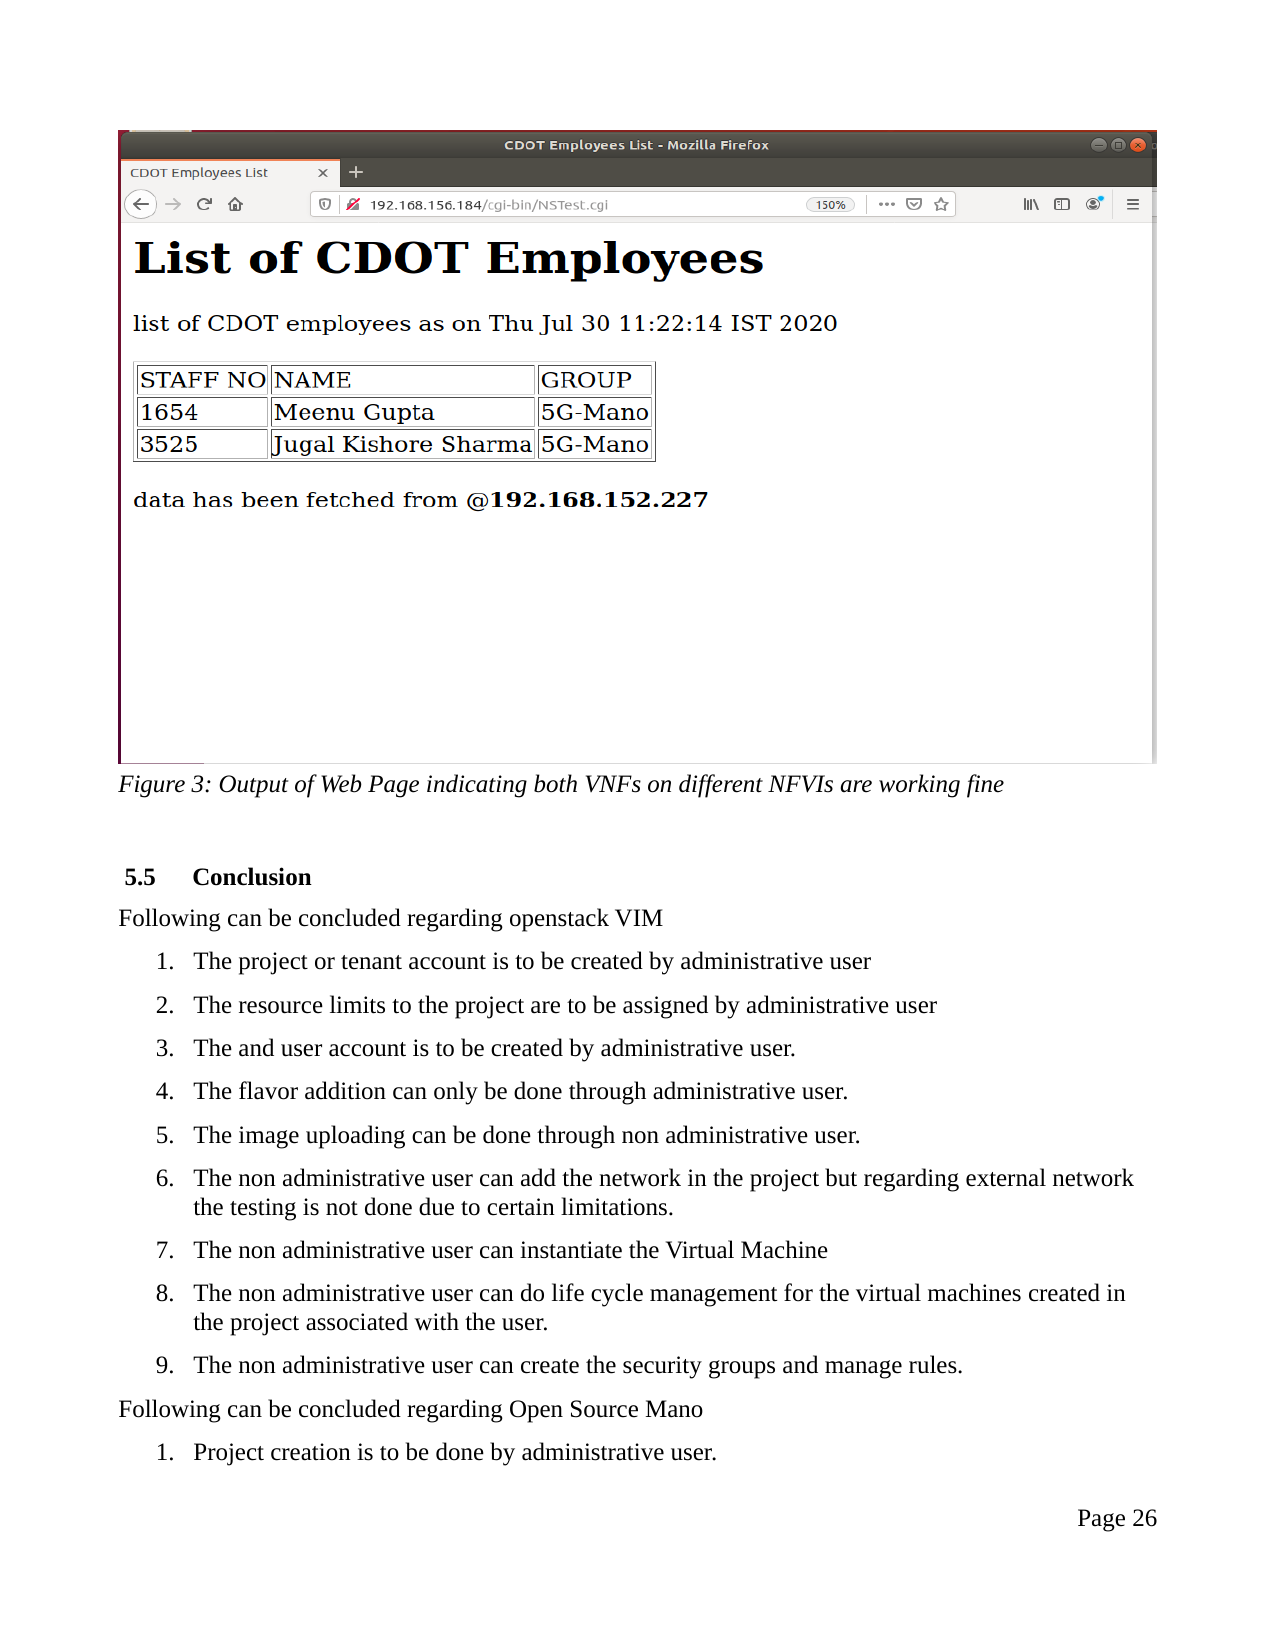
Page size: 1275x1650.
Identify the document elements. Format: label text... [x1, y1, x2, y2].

list The non administrative user can create the security groups and manage rules. [156, 1351, 1157, 1379]
list The non administrative user can add the network in the project but regarding external network the testing is not done due to certain limitations. [156, 1163, 1157, 1221]
picture [118, 130, 1157, 764]
list The non administrative user can instantiate the Virtual Machine [156, 1235, 1157, 1264]
list The and user account is to be created by administrative user. [156, 1033, 1157, 1062]
list The image uploading can be done through non administrative user. [156, 1120, 1157, 1148]
list The project or tenant account is to be created by administrative user [156, 946, 1157, 975]
list The non administrative user can do life cycle management for the virtual machines created in the project associated with the user. [156, 1278, 1157, 1336]
text Following can be concluded regarding openstack VIM [118, 903, 1157, 932]
list Project creation is to be done by administrative user. [156, 1437, 1157, 1466]
subtitle Conclusion [118, 862, 1157, 891]
list The flavor addition can only be done through administrative user. [156, 1076, 1157, 1105]
list The resource limits to the project are to be assigned by administrative user [156, 990, 1157, 1018]
text Following can be concluded regarding Open Source Mano [118, 1394, 1157, 1423]
text Figure 3: Output of Web Page indicating both VNFs on different NFVIs are working fine [118, 764, 1157, 798]
